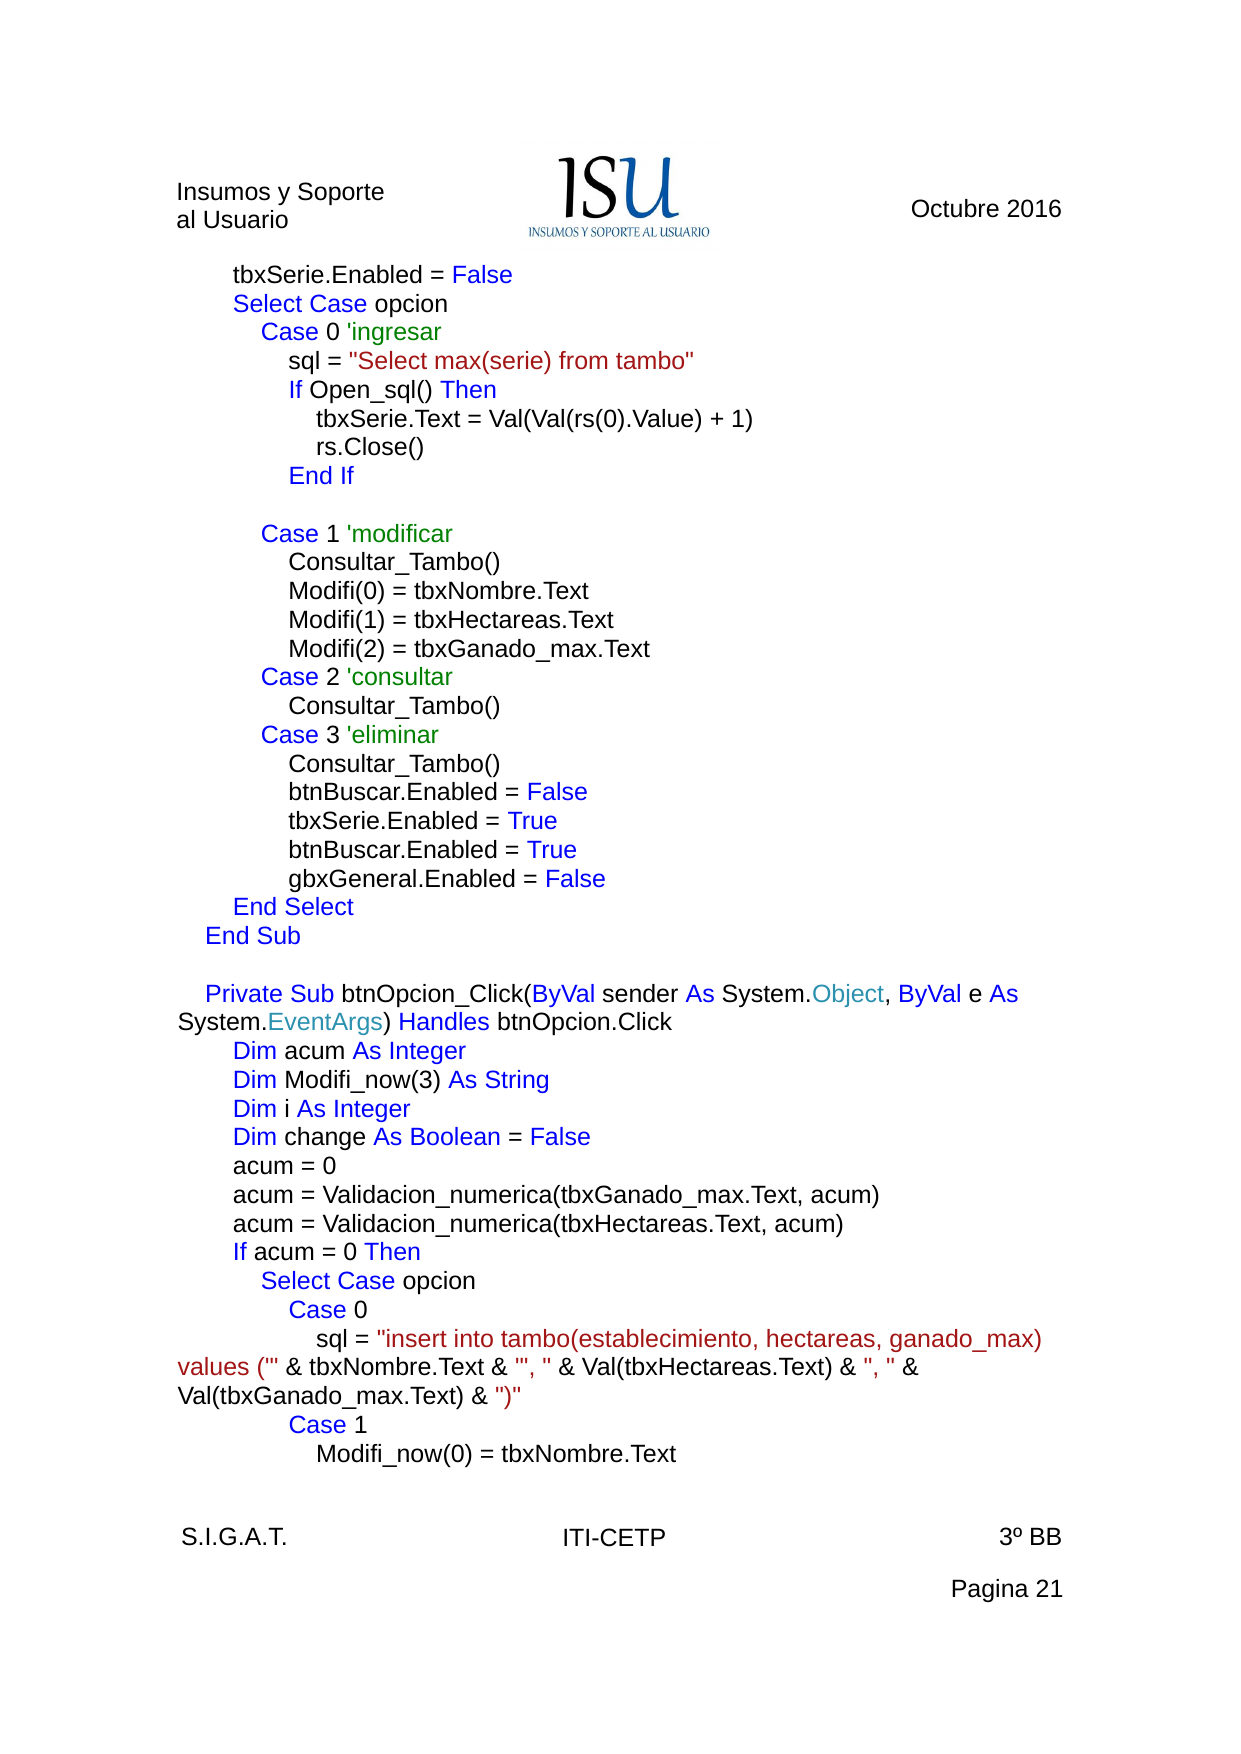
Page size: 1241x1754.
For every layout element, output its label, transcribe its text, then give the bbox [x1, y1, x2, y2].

text Dim i As Integer [177, 1093, 1063, 1122]
text Select Case opcion [177, 1266, 1063, 1295]
text tbxSerie.Text = Val(Val(rs(0).Value) + 1) [177, 403, 1063, 432]
text sql = "Select max(serie) from tambo" [177, 346, 1063, 375]
text acum = Validacion_numerica(tbxHectareas.Text, acum) [177, 1208, 1063, 1237]
text tbxSerie.Enabled = False [177, 260, 1063, 288]
text End Select [177, 892, 1063, 921]
text Case 1 [177, 1410, 1063, 1438]
text acum = 0 [177, 1151, 1063, 1180]
text Case 2 'consultar [177, 662, 1063, 691]
text Dim acum As Integer [177, 1036, 1063, 1065]
text Case 0 'ingresar [177, 317, 1063, 346]
text Select Case opcion [177, 288, 1063, 317]
text sql = "insert into tambo(establecimiento, hectareas, ganado_max) values ('" & tbxNombre.Text & "', " & Val(tbxHectareas.Text) & ", " & Val(tbxGanado_max.Text) & ")" [177, 1323, 1063, 1410]
text If acum = 0 Then [177, 1237, 1063, 1266]
text Dim change As Boolean = False [177, 1122, 1063, 1151]
text Modifi_now(0) = tbxNombre.Text [177, 1438, 1063, 1467]
text rs.Close() [177, 432, 1063, 461]
text Case 1 'modificar [177, 518, 1063, 547]
text Dim Modifi_now(3) As String [177, 1065, 1063, 1093]
text Consultar_Tambo() [177, 547, 1063, 576]
text Modifi(2) = tbxGanado_max.Text [177, 633, 1063, 662]
text Case 0 [177, 1295, 1063, 1323]
text btnBuscar.Enabled = True [177, 835, 1063, 863]
text Consultar_Tambo() [177, 691, 1063, 720]
text tbxSerie.Enabled = True [177, 806, 1063, 835]
text Modifi(1) = tbxHectareas.Text [177, 605, 1063, 633]
text If Open_sql() Then [177, 375, 1063, 403]
text Case 3 'eliminar [177, 720, 1063, 748]
text btnBuscar.Enabled = False [177, 777, 1063, 806]
text Private Sub btnOpcion_Click(ByVal sender As System.Object, ByVal e As System.EventArgs) Handles btnOpcion.Click [177, 978, 1063, 1036]
picture [517, 138, 723, 252]
text gbxGeneral.Enabled = False [177, 863, 1063, 892]
text Consultar_Tambo() [177, 748, 1063, 777]
text Modifi(0) = tbxNombre.Text [177, 576, 1063, 605]
text End If [177, 461, 1063, 490]
text End Sub [177, 921, 1063, 950]
text acum = Validacion_numerica(tbxGanado_max.Text, acum) [177, 1180, 1063, 1208]
